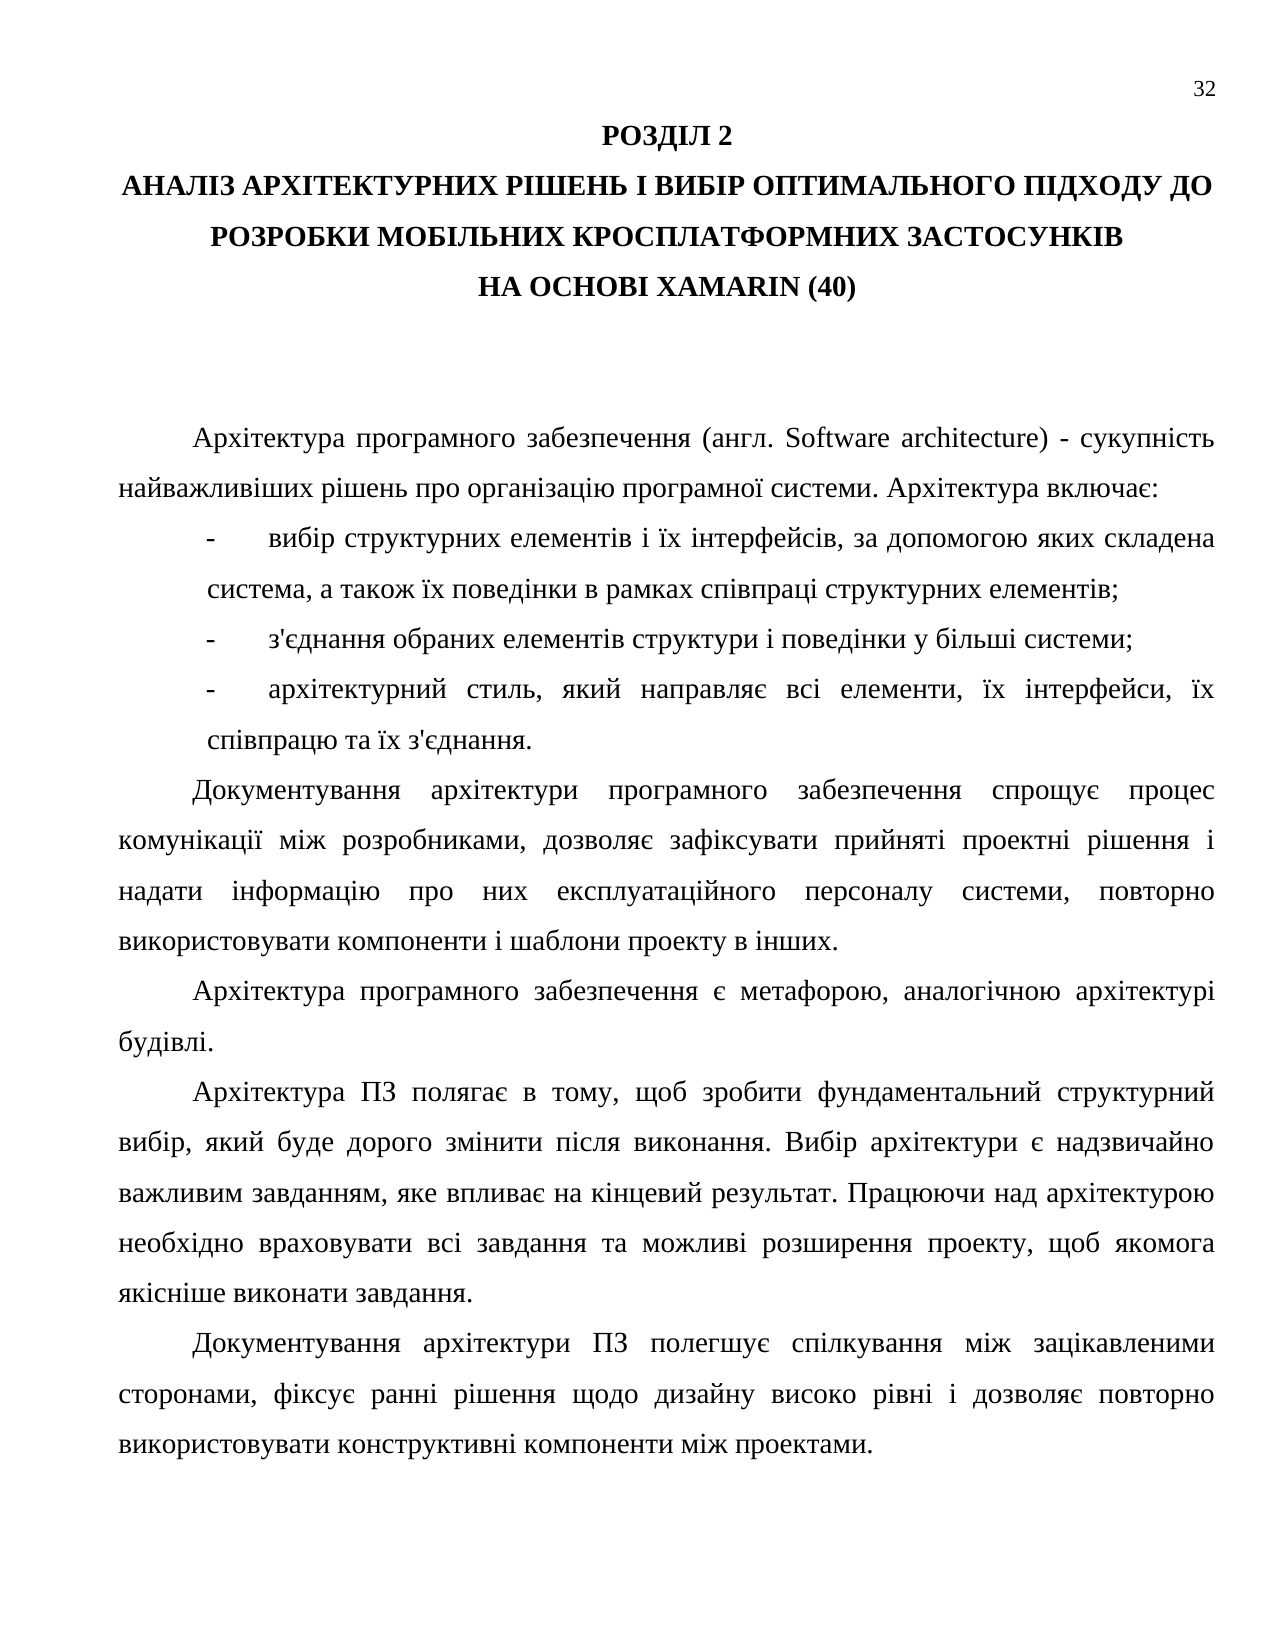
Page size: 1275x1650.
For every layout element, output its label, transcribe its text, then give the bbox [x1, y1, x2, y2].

list вибір структурних елементів і їх інтерфейсів, за допомогою яких складена система, а також їх поведінки в рамках співпраці структурних елементів; [206, 521, 1216, 604]
subtitle РОЗДІЛ 2 АНАЛІЗ АРХІТЕКТУРНИХ РІШЕНЬ І ВИБІР ОПТИМАЛЬНОГО ПІДХОДУ ДО РОЗРОБКИ МОБІЛЬНИХ КРОСПЛАТФОРМНИХ ЗАСТОСУНКІВ [118, 118, 1216, 252]
text Архітектура ПЗ полягає в тому, щоб зробити фундаментальний структурний вибір, який буде дорого змінити після виконання. Вибір архітектури є надзвичайно важливим завданням, яке впливає на кінцевий результат. Працюючи над архітектурою необхідно враховувати всі завдання та можливі розширення проекту, щоб якомога якісніше виконати завдання. [118, 1074, 1216, 1309]
text Документування архітектури ПЗ полегшує спілкування між зацікавленими сторонами, фіксує ранні рішення щодо дизайну високо рівні і дозволяє повторно використовувати конструктивні компоненти між проектами. [118, 1326, 1216, 1460]
list з'єднання обраних елементів структури і поведінки у більші системи; [206, 621, 1216, 655]
text Архітектура програмного забезпечення (англ. Software architecture) - сукупність найважливіших рішень про організацію програмної системи. Архітектура включає: [118, 420, 1216, 504]
list архітектурний стиль, який направляє всі елементи, їх інтерфейси, їх співпрацю та їх з'єднання. [206, 672, 1216, 755]
text Архітектура програмного забезпечення є метафорою, аналогічною архітектурі будівлі. [118, 973, 1216, 1057]
subtitle НА ОСНОВІ XAMARIN (40) [118, 269, 1216, 303]
text Документування архітектури програмного забезпечення спрощує процес комунікації між розробниками, дозволяє зафіксувати прийняті проектні рішення і надати інформацію про них експлуатаційного персоналу системи, повторно використовувати компоненти і шаблони проекту в інших. [118, 772, 1216, 957]
